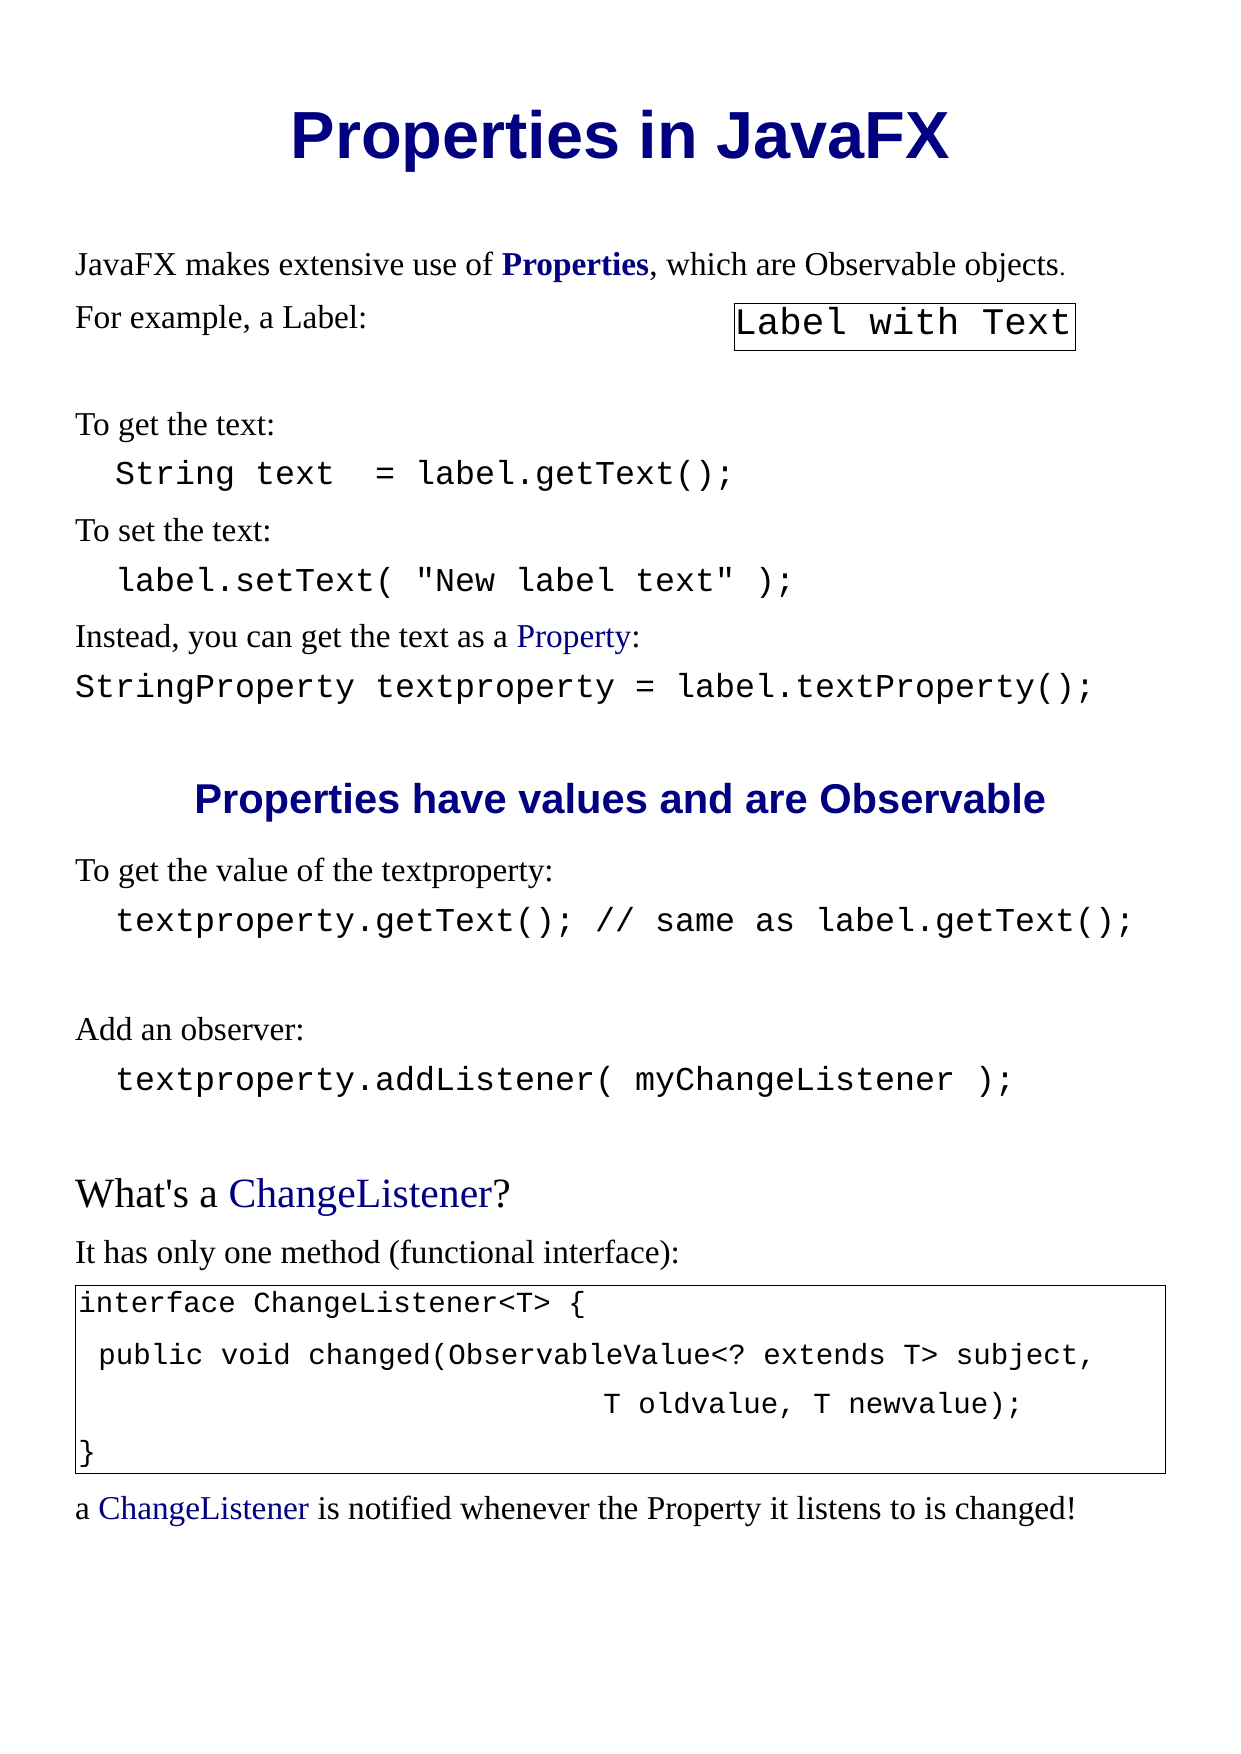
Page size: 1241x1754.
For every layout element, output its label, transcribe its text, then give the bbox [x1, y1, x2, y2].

text } [76, 1434, 1165, 1473]
text StringProperty textproperty = label.textProperty(); [75, 669, 1166, 707]
text label.setText( "New label text" ); [75, 563, 1166, 601]
text To set the text: [75, 510, 1166, 548]
text public void changed(ObservableValue<? extends T> subject, [76, 1333, 1165, 1374]
subtitle Properties in JavaFX [75, 96, 1166, 172]
text String text = label.getText(); [75, 457, 1166, 495]
text textproperty.getText(); // same as label.getText(); [75, 903, 1166, 941]
text For example, a Label: [75, 297, 1166, 335]
text T oldvalue, T newvalue); [76, 1386, 1165, 1422]
text To get the value of the textproperty: [75, 850, 1166, 888]
text What's a ChangeListener? [75, 1169, 1166, 1217]
subtitle Properties have values and are Observable [75, 774, 1166, 822]
text To get the text: [75, 404, 1166, 442]
text Instead, you can get the text as a Property: [75, 616, 1166, 654]
text It has only one method (functional interface): [75, 1232, 1166, 1270]
text textproperty.addListener( myChangeListener ); [75, 1063, 1166, 1101]
text a ChangeListener is notified whenever the Property it listens to is changed! [75, 1488, 1166, 1527]
text Add an observer: [75, 1009, 1166, 1048]
text interface ChangeListener<T> { [76, 1286, 1165, 1321]
text JavaFX makes extensive use of Properties, which are Observable objects. [75, 244, 1166, 282]
